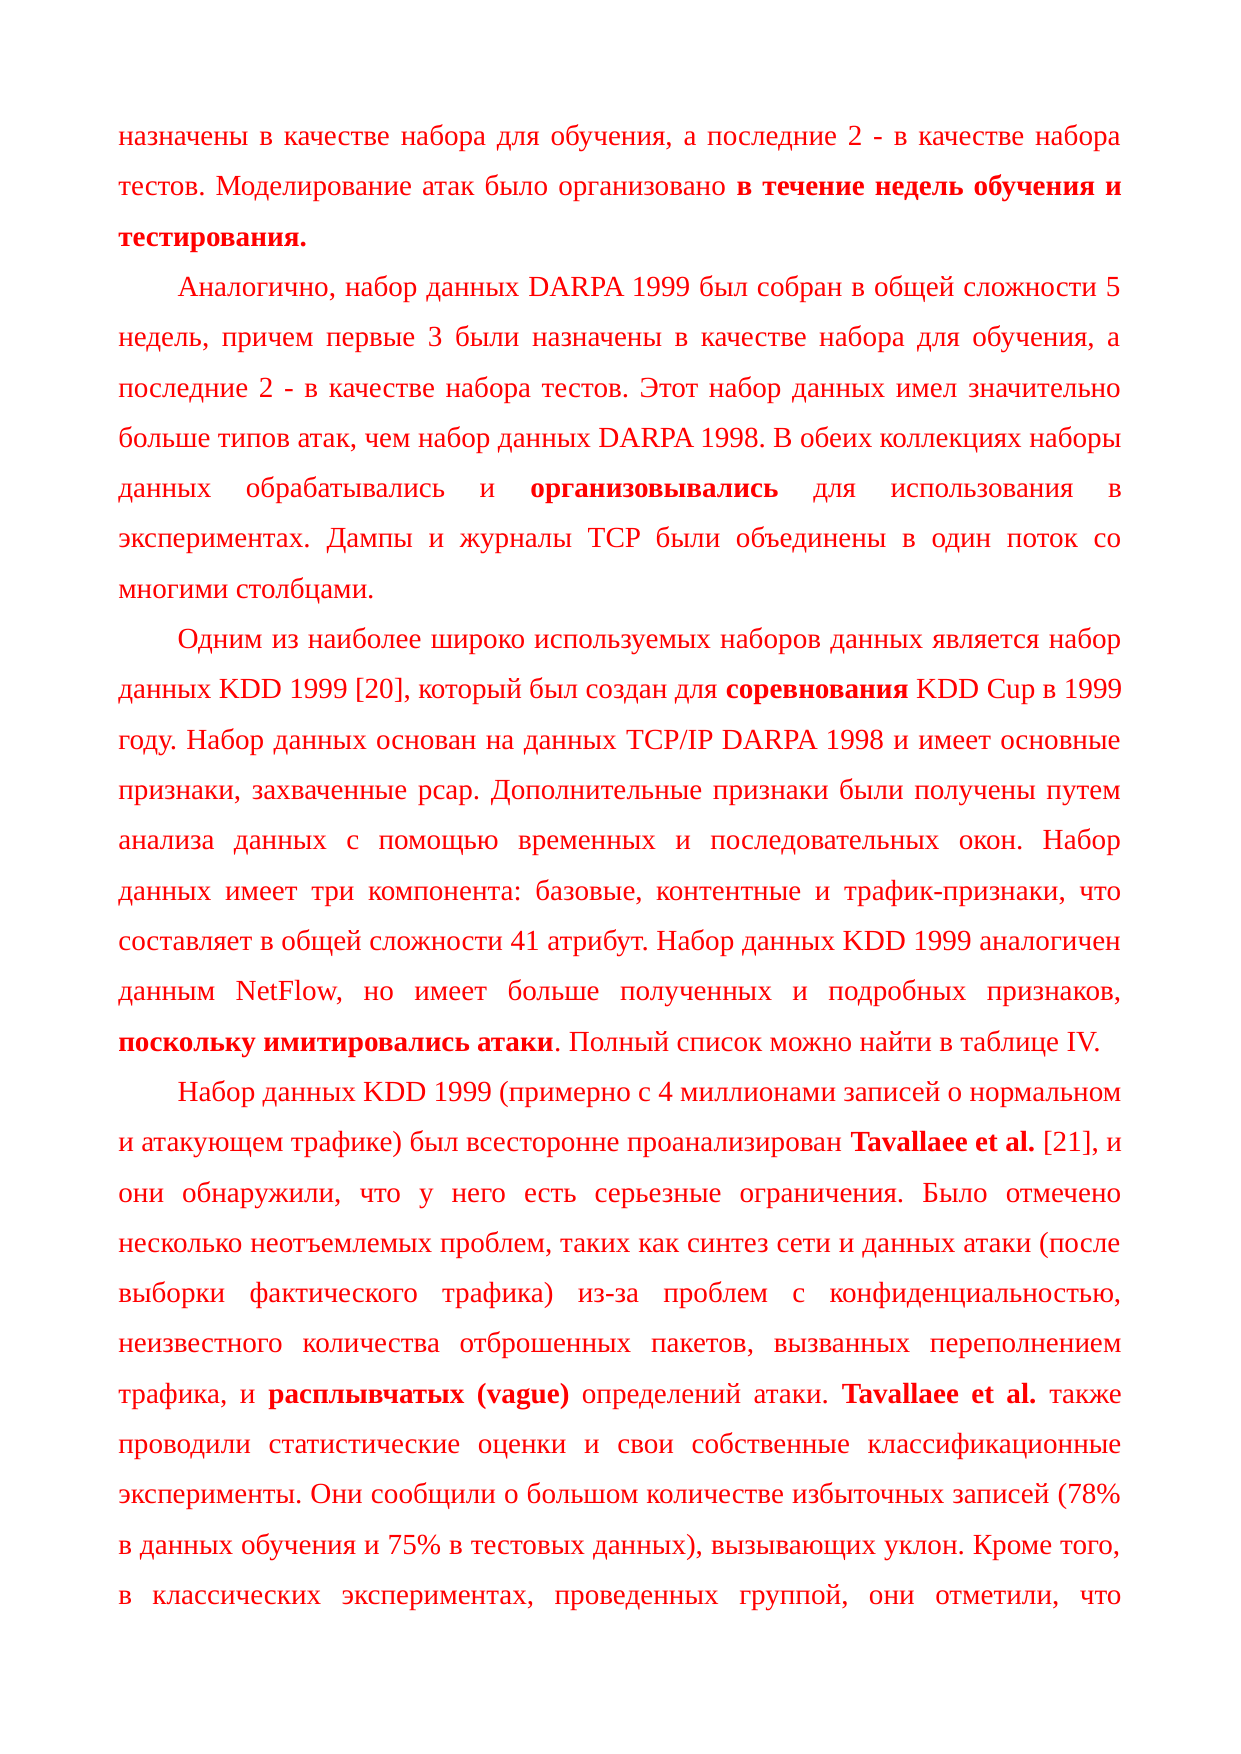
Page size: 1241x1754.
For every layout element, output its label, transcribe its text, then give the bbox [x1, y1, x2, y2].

text назначены в качестве набора для обучения, а последние 2 - в качестве набора тестов. Моделирование атак было организовано в течение недель обучения и тестирования. [118, 118, 1122, 252]
text Одним из наиболее широко используемых наборов данных является набор данных KDD 1999 [20], который был создан для соревнования KDD Cup в 1999 году. Набор данных основан на данных TCP/IP DARPA 1998 и имеет основные признаки, захваченные pcap. Дополнительные признаки были получены путем анализа данных с помощью временных и последовательных окон. Набор данных имеет три компонента: базовые, контентные и трафик-признаки, что составляет в общей сложности 41 атрибут. Набор данных KDD 1999 аналогичен данным NetFlow, но имеет больше полученных и подробных признаков, поскольку имитировались атаки. Полный список можно найти в таблице IV. [118, 621, 1122, 1057]
text Аналогично, набор данных DARPA 1999 был собран в общей сложности 5 недель, причем первые 3 были назначены в качестве набора для обучения, а последние 2 - в качестве набора тестов. Этот набор данных имел значительно больше типов атак, чем набор данных DARPA 1998. В обеих коллекциях наборы данных обрабатывались и организовывались для использования в экспериментах. Дампы и журналы TCP были объединены в один поток со многими столбцами. [118, 269, 1122, 604]
text Набор данных KDD 1999 (примерно с 4 миллионами записей о нормальном и атакующем трафике) был всесторонне проанализирован Tavallaee et al. [21], и они обнаружили, что у него есть серьезные ограничения. Было отмечено несколько неотъемлемых проблем, таких как синтез сети и данных атаки (после выборки фактического трафика) из-за проблем с конфиденциальностью, неизвестного количества отброшенных пакетов, вызванных переполнением трафика, и расплывчатых (vague) определений атаки. Tavallaee et al. также проводили статистические оценки и свои собственные классификационные эксперименты. Они сообщили о большом количестве избыточных записей (78% в данных обучения и 75% в тестовых данных), вызывающих уклон. Кроме того, в классических экспериментах, проведенных группой, они отметили, что [118, 1074, 1122, 1611]
